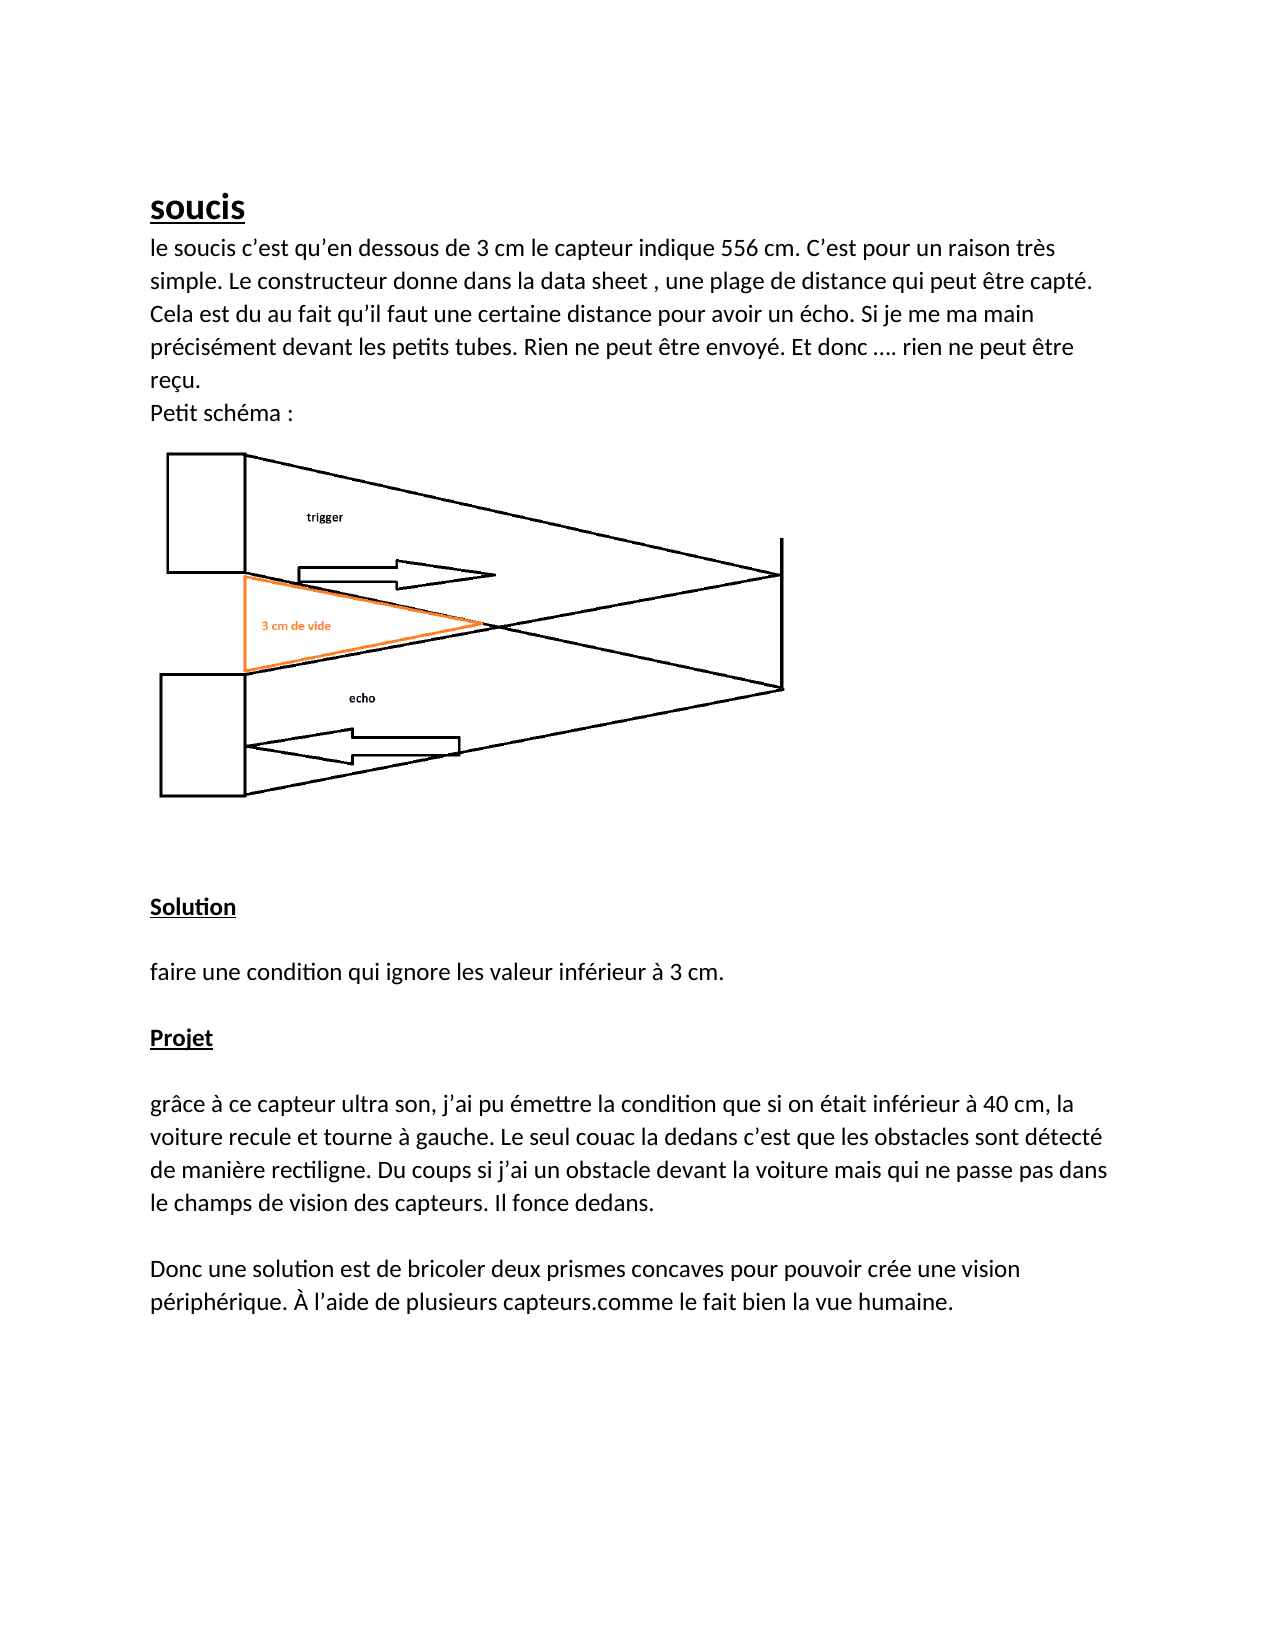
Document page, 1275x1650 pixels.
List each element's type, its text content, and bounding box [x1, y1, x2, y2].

text grâce à ce capteur ultra son, j’ai pu émettre la condition que si on était inférieur à 40 cm, la voiture recule et tourne à gauche. Le seul couac la dedans c’est que les obstacles sont détecté de manière rectiligne. Du coups si j’ai un obstacle devant la voiture mais qui ne passe pas dans le champs de vision des capteurs. Il fonce dedans. [150, 1088, 1125, 1217]
text Donc une solution est de bricoler deux prismes concaves pour pouvoir crée une vision périphérique. À l’aide de plusieurs capteurs.comme le fait bien la vue humaine. [150, 1253, 1125, 1316]
picture [150, 442, 808, 801]
text le soucis c’est qu’en dessous de 3 cm le capteur indique 556 cm. C’est pour un raison très simple. Le constructeur donne dans la data sheet , une plage de distance qui peut être capté. Cela est du au fait qu’il faut une certaine distance pour avoir un écho. Si je me ma main précisément devant les petits tubes. Rien ne peut être envoyé. Et donc …. rien ne peut être reçu. [150, 232, 1125, 394]
text faire une condition qui ignore les valeur inférieur à 3 cm. [150, 957, 1125, 987]
text soucis [150, 183, 1125, 229]
text Projet [150, 1022, 1125, 1053]
text Petit schéma : [150, 397, 1125, 427]
text Solution [150, 891, 1125, 921]
